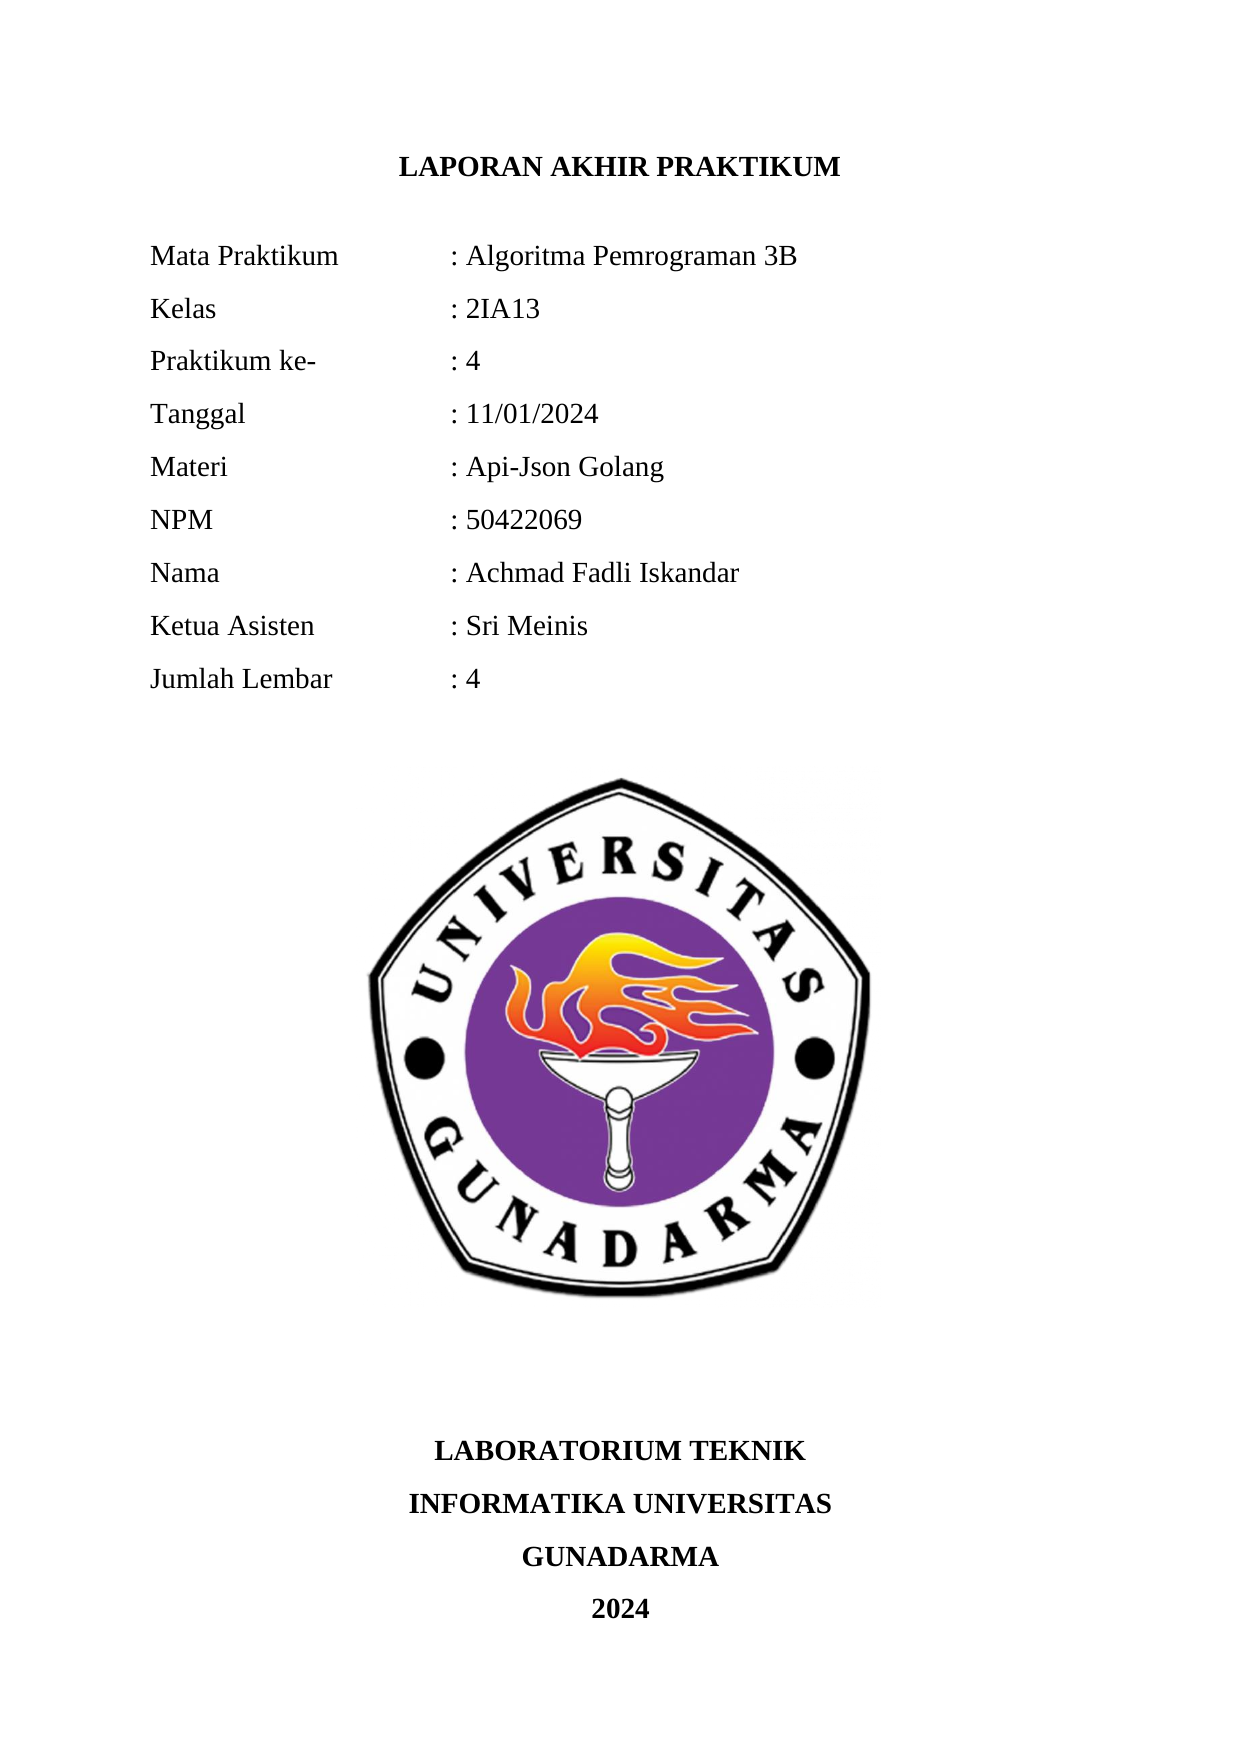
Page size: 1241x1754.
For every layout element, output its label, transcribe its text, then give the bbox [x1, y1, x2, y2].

text Tanggal : 11/01/2024 [150, 396, 1065, 430]
text Nama : Achmad Fadli Iskandar [150, 555, 1065, 588]
text Jumlah Lembar : 4 [150, 661, 1065, 694]
text NPM : 50422069 [150, 502, 1065, 536]
picture [356, 766, 882, 1308]
subtitle LABORATORIUM TEKNIK INFORMATIKA UNIVERSITAS GUNADARMA [322, 1433, 918, 1572]
text Mata Praktikum : Algoritma Pemrograman 3B [150, 238, 1065, 271]
text Ketua Asisten : Sri Meinis [150, 608, 1065, 641]
subtitle LAPORAN AKHIR PRAKTIKUM [321, 149, 918, 182]
text 2024 [322, 1592, 918, 1625]
text Materi : Api-Json Golang [150, 449, 1065, 483]
text Kelas : 2IA13 [150, 291, 1065, 324]
text Praktikum ke- : 4 [150, 343, 1065, 377]
